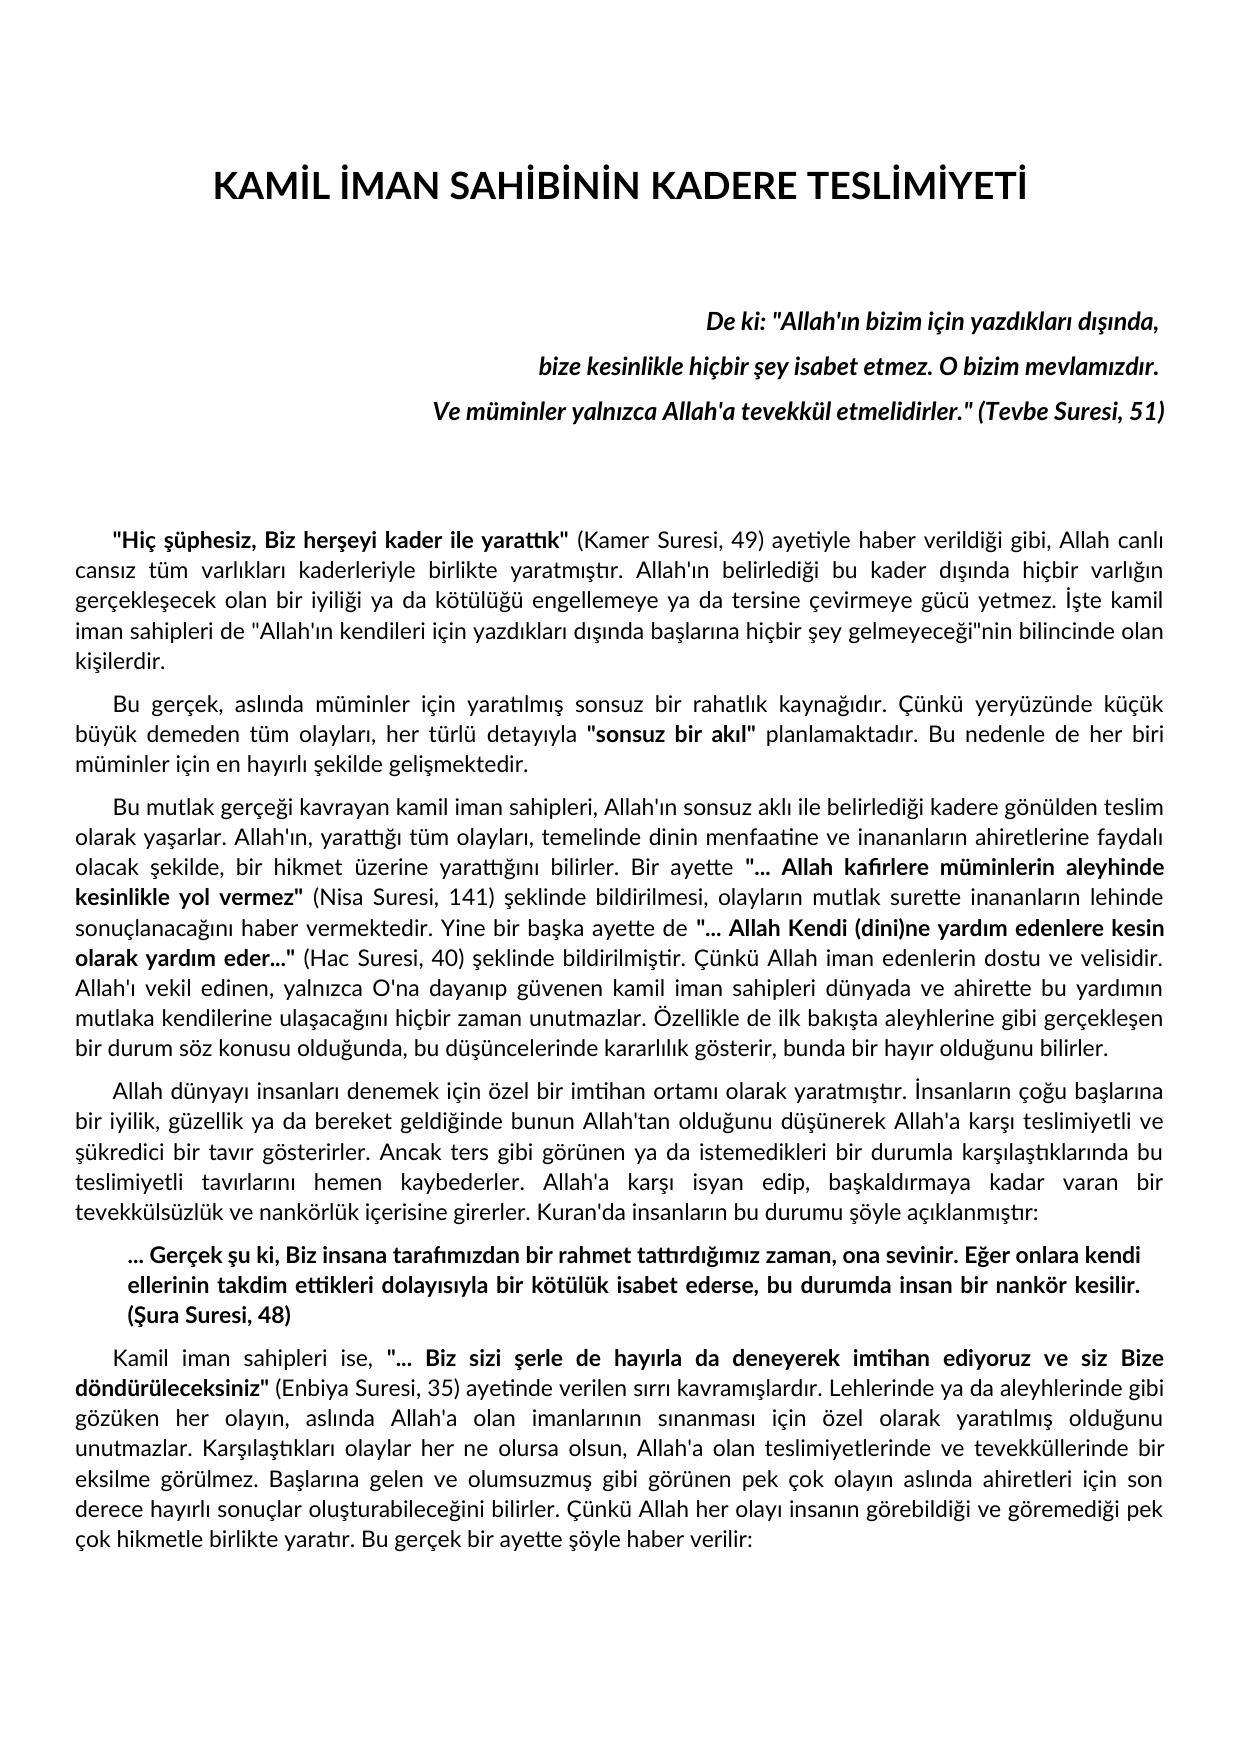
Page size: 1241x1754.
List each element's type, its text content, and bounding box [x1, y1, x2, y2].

text Allah dünyayı insanları denemek için özel bir imtihan ortamı olarak yaratmıştır. İnsanların çoğu başlarına bir iyilik, güzellik ya da bereket geldiğinde bunun Allah'tan olduğunu düşünerek Allah'a karşı teslimiyetli ve şükredici bir tavır gösterirler. Ancak ters gibi görünen ya da istemedikleri bir durumla karşılaştıklarında bu teslimiyetli tavırlarını hemen kaybederler. Allah'a karşı isyan edip, başkaldırmaya kadar varan bir tevekkülsüzlük ve nankörlük içerisine girerler. Kuran'da insanların bu durumu şöyle açıklanmıştır: [75, 1077, 1165, 1225]
text ... Gerçek şu ki, Biz insana tarafımızdan bir rahmet tattırdığımız zaman, ona sevinir. Eğer onlara kendi ellerinin takdim ettikleri dolayısıyla bir kötülük isabet ederse, bu durumda insan bir nankör kesilir. (Şura Suresi, 48) [127, 1240, 1143, 1328]
text Kamil iman sahipleri ise, "... Biz sizi şerle de hayırla da deneyerek imtihan ediyoruz ve siz Bize döndürüleceksiniz" (Enbiya Suresi, 35) ayetinde verilen sırrı kavramışlardır. Lehlerinde ya da aleyhlerinde gibi gözüken her olayın, aslında Allah'a olan imanlarının sınanması için özel olarak yaratılmış olduğunu unutmazlar. Karşılaştıkları olaylar her ne olursa olsun, Allah'a olan teslimiyetlerinde ve tevekküllerinde bir eksilme görülmez. Başlarına gelen ve olumsuzmuş gibi görünen pek çok olayın aslında ahiretleri için son derece hayırlı sonuçlar oluşturabileceğini bilirler. Çünkü Allah her olayı insanın görebildiği ve göremediği pek çok hikmetle birlikte yaratır. Bu gerçek bir ayette şöyle haber verilir: [75, 1343, 1165, 1552]
text Bu gerçek, aslında müminler için yaratılmış sonsuz bir rahatlık kaynağıdır. Çünkü yeryüzünde küçük büyük demeden tüm olayları, her türlü detayıyla "sonsuz bir akıl" planlamaktadır. Bu nedenle de her biri müminler için en hayırlı şekilde gelişmektedir. [75, 689, 1165, 777]
subtitle KAMİL İMAN SAHİBİNİN KADERE TESLİMİYETİ [75, 162, 1165, 207]
text "Hiç şüphesiz, Biz herşeyi kader ile yarattık" (Kamer Suresi, 49) ayetiyle haber verildiği gibi, Allah canlı cansız tüm varlıkları kaderleriyle birlikte yaratmıştır. Allah'ın belirlediği bu kader dışında hiçbir varlığın gerçekleşecek olan bir iyiliği ya da kötülüğü engellemeye ya da tersine çevirmeye gücü yetmez. İşte kamil iman sahipleri de "Allah'ın kendileri için yazdıkları dışında başlarına hiçbir şey gelmeyeceği"nin bilincinde olan kişilerdir. [75, 526, 1165, 674]
text Bu mutlak gerçeği kavrayan kamil iman sahipleri, Allah'ın sonsuz aklı ile belirlediği kadere gönülden teslim olarak yaşarlar. Allah'ın, yarattığı tüm olayları, temelinde dinin menfaatine ve inananların ahiretlerine faydalı olacak şekilde, bir hikmet üzerine yarattığını bilirler. Bir ayette "... Allah kafirlere müminlerin aleyhinde kesinlikle yol vermez" (Nisa Suresi, 141) şeklinde bildirilmesi, olayların mutlak surette inananların lehinde sonuçlanacağını haber vermektedir. Yine bir başka ayette de "... Allah Kendi (dini)ne yardım edenlere kesin olarak yardım eder..." (Hac Suresi, 40) şeklinde bildirilmiştir. Çünkü Allah iman edenlerin dostu ve velisidir. Allah'ı vekil edinen, yalnızca O'na dayanıp güvenen kamil iman sahipleri dünyada ve ahirette bu yardımın mutlaka kendilerine ulaşacağını hiçbir zaman unutmazlar. Özellikle de ilk bakışta aleyhlerine gibi gerçekleşen bir durum söz konusu olduğunda, bu düşüncelerinde kararlılık gösterir, bunda bir hayır olduğunu bilirler. [75, 792, 1165, 1062]
text De ki: "Allah'ın bizim için yazdıkları dışında, bize kesinlikle hiçbir şey isabet etmez. O bizim mevlamızdır. Ve müminler yalnızca Allah'a tevekkül etmelidirler." (Tevbe Suresi, 51) [75, 305, 1165, 425]
